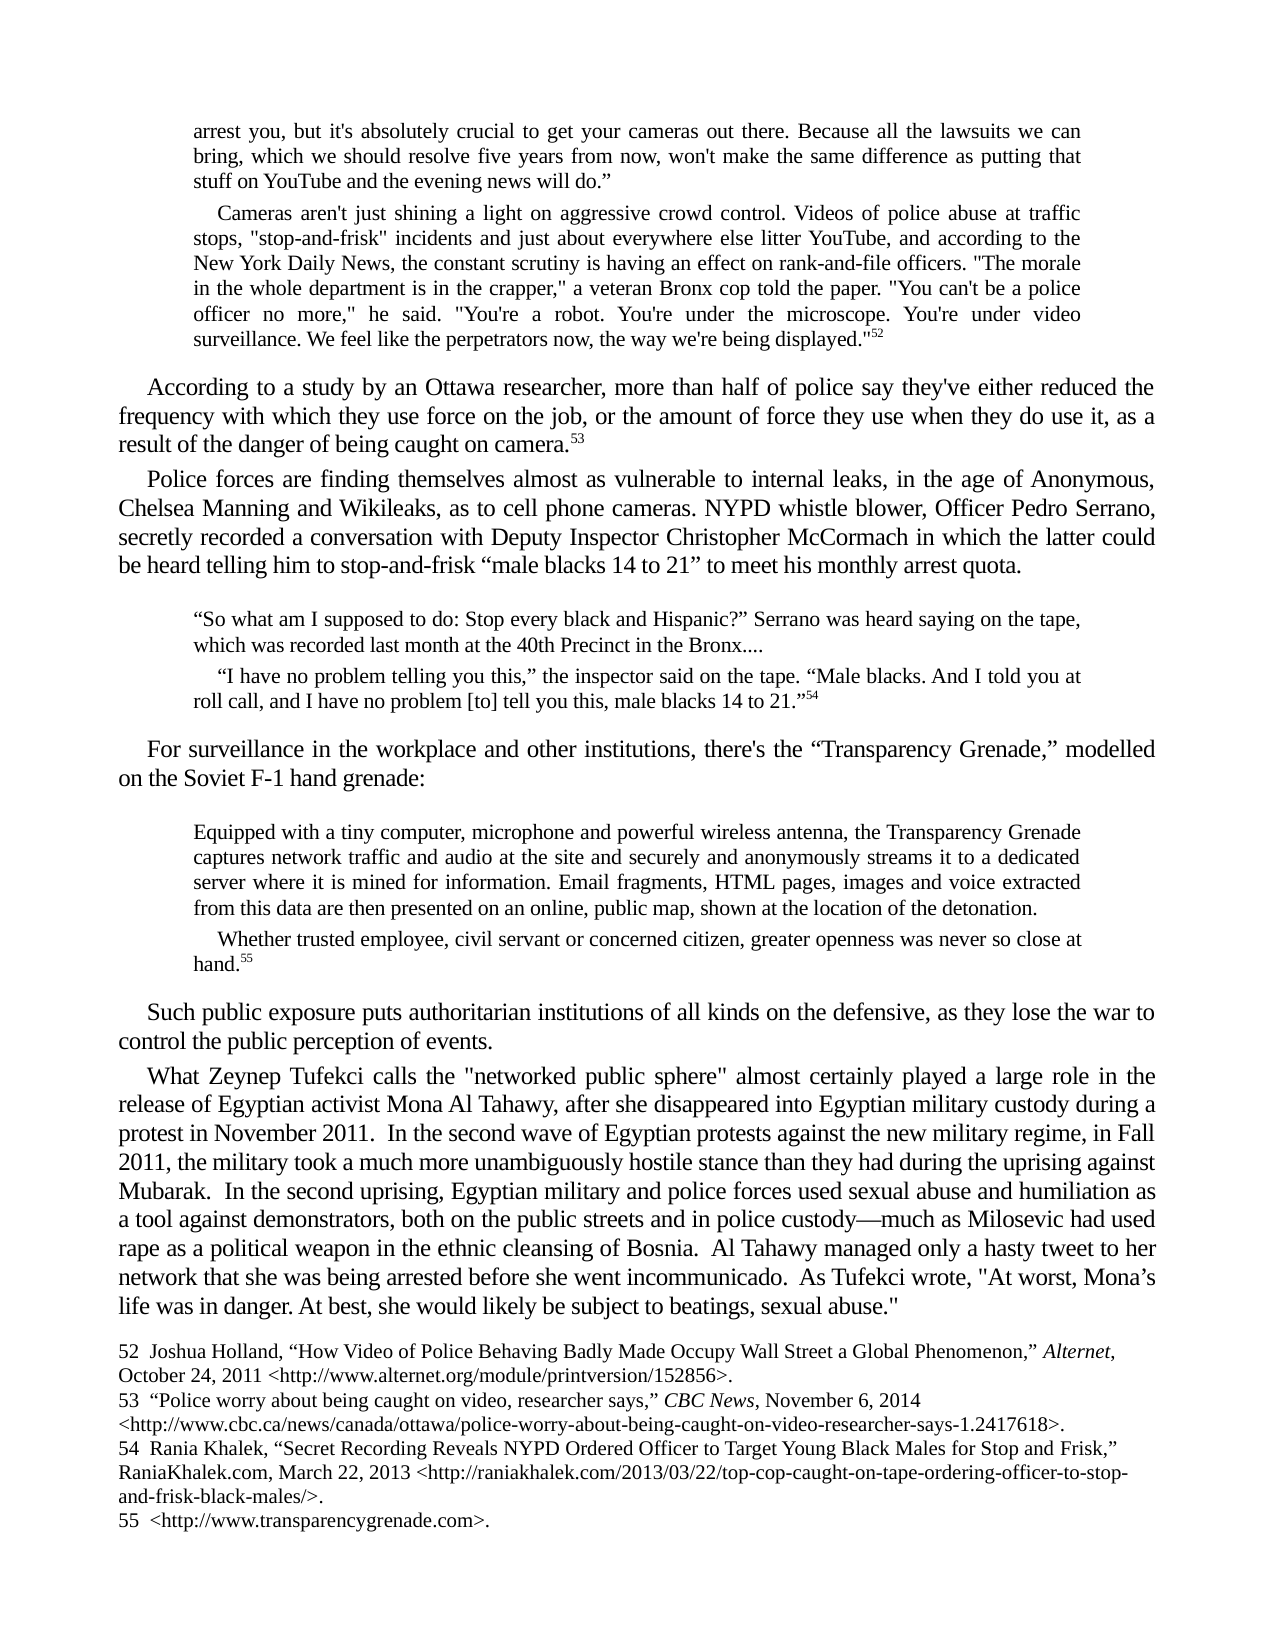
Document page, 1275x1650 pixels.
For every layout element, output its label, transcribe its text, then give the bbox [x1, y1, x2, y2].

text “Police worry about being caught on video, researcher says,” CBC News, November 6, 2014 <http://www.cbc.ca/news/canada/ottawa/police-worry-about-being-caught-on-video-researcher-says-1.2417618>. [118, 1387, 1157, 1436]
text “I have no problem telling you this,” the inspector said on the tape. “Male blacks. And I told you at roll call, and I have no problem [to] tell you this, male blacks 14 to 21.” [193, 663, 1082, 713]
text “So what am I supposed to do: Stop every black and Hispanic?” Serrano was heard saying on the tape, which was recorded last month at the 40th Precinct in the Bronx.... [193, 606, 1082, 657]
text <http://www.transparencygrenade.com>. [118, 1508, 1157, 1532]
text What Zeynep Tufekci calls the "networked public sphere" almost certainly played a large role in the release of Egyptian activist Mona Al Tahawy, after she disappeared into Egyptian military custody during a protest in November 2011. In the second wave of Egyptian protests against the new military regime, in Fall 2011, the military took a much more unambiguously hostile stance than they had during the uprising against Mubarak. In the second uprising, Egyptian military and police forces used sexual abuse and humiliation as a tool against demonstrators, both on the public streets and in police custody—much as Milosevic had used rape as a political weapon in the ethnic cleansing of Bosnia. Al Tahawy managed only a hasty tweet to her network that she was being arrested before she went incommunicado. As Tufekci wrote, "At worst, Mona’s life was in danger. At best, she would likely be subject to beatings, sexual abuse." [118, 1061, 1157, 1319]
text Police forces are finding themselves almost as vulnerable to internal leaks, in the age of Anonymous, Chelsea Manning and Wikileaks, as to cell phone cameras. NYPD whistle blower, Officer Pedro Serrano, secretly recorded a conversation with Deputy Inspector Christopher McCormach in which the latter could be heard telling him to stop-and-frisk “male blacks 14 to 21” to meet his monthly arrest quota. [118, 464, 1157, 579]
text According to a study by an Ottawa researcher, more than half of police say they've either reduced the frequency with which they use force on the job, or the amount of force they use when they do use it, as a result of the danger of being caught on camera. [118, 372, 1157, 458]
text Equipped with a tiny computer, microphone and powerful wireless antenna, the Transparency Grenade captures network traffic and audio at the site and securely and anonymously streams it to a dedicated server where it is mined for information. Email fragments, HTML pages, images and voice extracted from this data are then presented on an online, public map, shown at the location of the detonation. [193, 819, 1082, 920]
text arrest you, but it's absolutely crucial to get your cameras out there. Because all the lawsuits we can bring, which we should resolve five years from now, won't make the same difference as putting that stuff on YouTube and the evening news will do.” [193, 118, 1082, 194]
text Joshua Holland, “How Video of Police Behaving Badly Made Occupy Wall Street a Global Phenomenon,” Alternet, October 24, 2011 <http://www.alternet.org/module/printversion/152856>. [118, 1339, 1157, 1387]
text Whether trusted employee, civil servant or concerned citizen, greater openness was never so close at hand. [193, 926, 1082, 976]
text Cameras aren't just shining a light on aggressive crowd control. Videos of police abuse at traffic stops, "stop-and-frisk" incidents and just about everywhere else litter YouTube, and according to the New York Daily News, the constant scrutiny is having an effect on rank-and-file officers. "The morale in the whole department is in the crapper," a veteran Bronx cop told the paper. "You can't be a police officer no more," he said. "You're a robot. You're under the microscope. You're under video surveillance. We feel like the perpetrators now, the way we're being displayed." [193, 200, 1082, 351]
text Such public exposure puts authoritarian institutions of all kinds on the defensive, as they lose the war to control the public perception of events. [118, 997, 1157, 1055]
text Rania Khalek, “Secret Recording Reveals NYPD Ordered Officer to Target Young Black Males for Stop and Frisk,” RaniaKhalek.com, March 22, 2013 <http://raniakhalek.com/2013/03/22/top-cop-caught-on-tape-ordering-officer-to-stop-and-frisk-black-males/>. [118, 1436, 1157, 1508]
text For surveillance in the workplace and other institutions, there's the “Transparency Grenade,” modelled on the Soviet F-1 hand grenade: [118, 734, 1157, 792]
